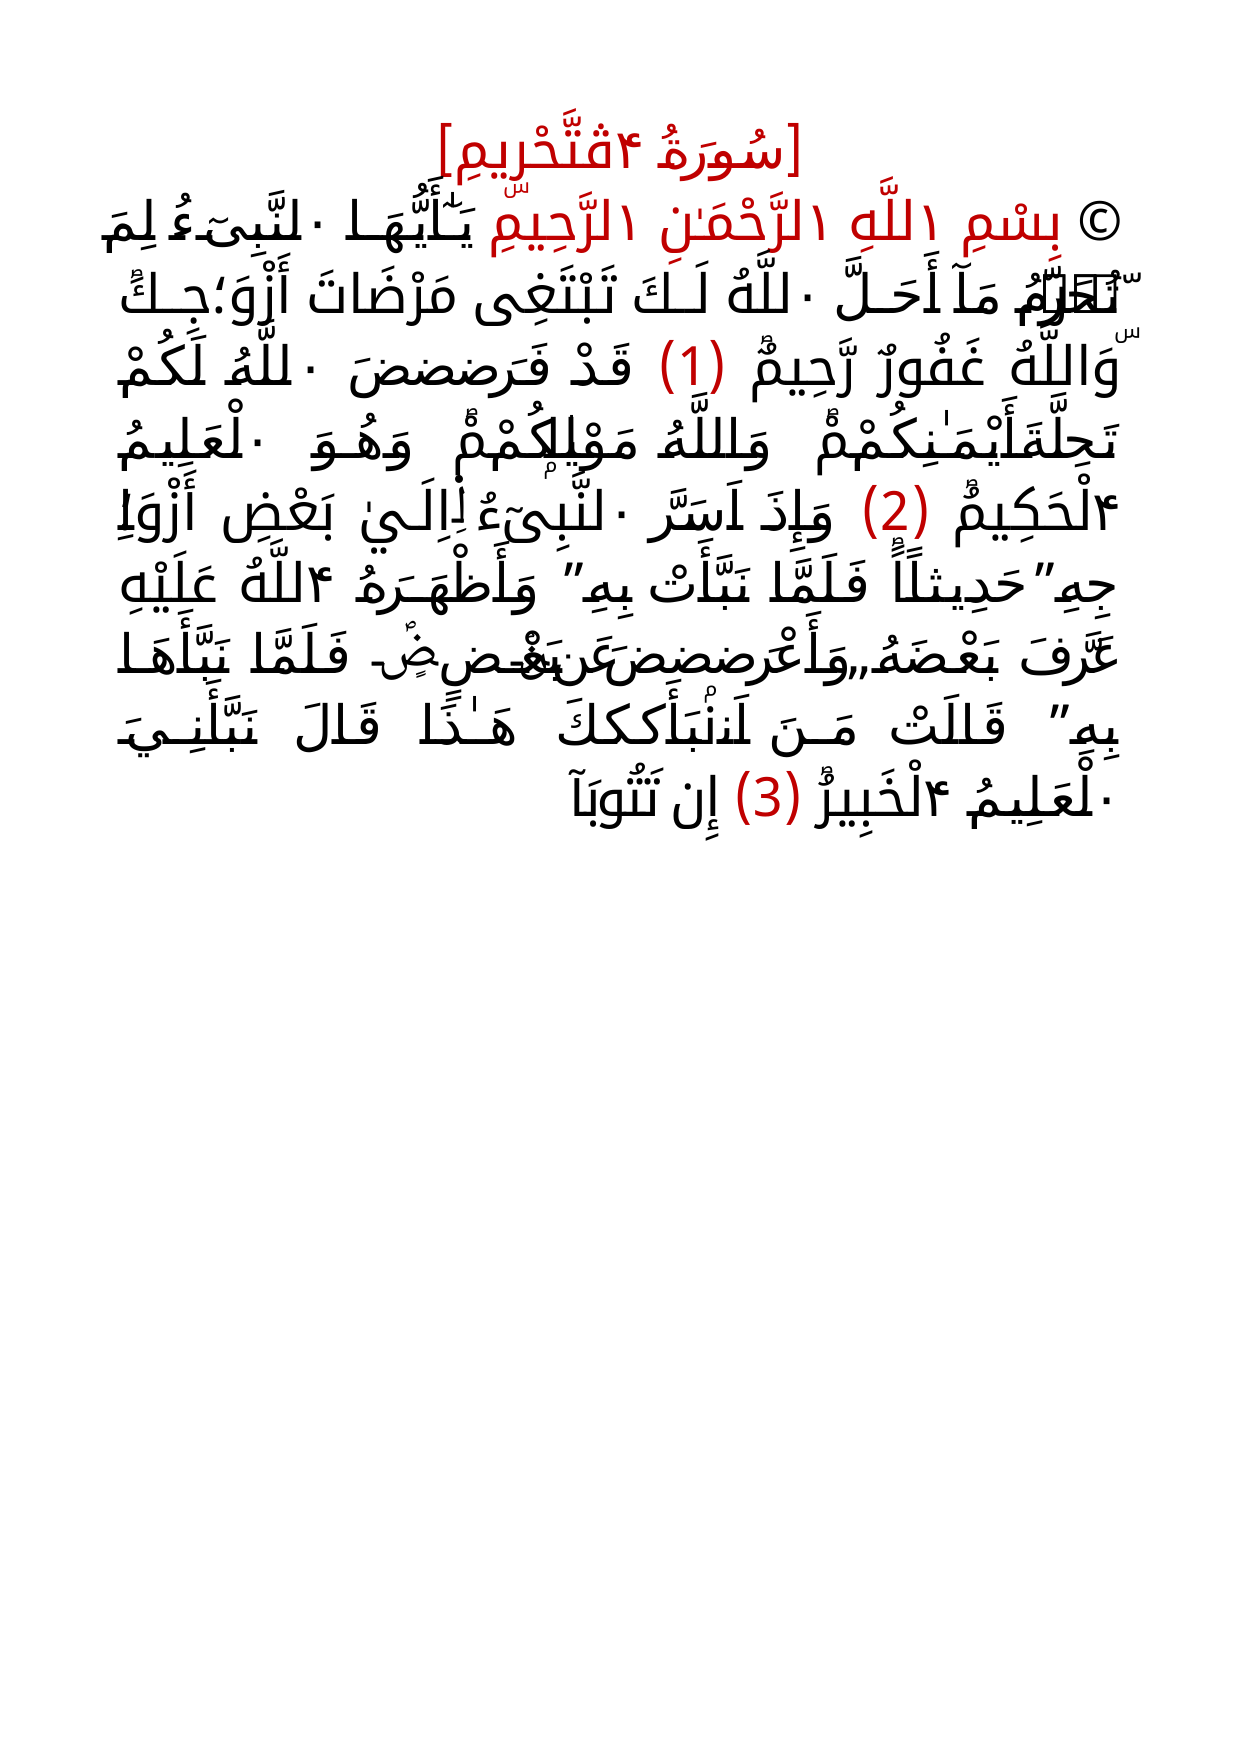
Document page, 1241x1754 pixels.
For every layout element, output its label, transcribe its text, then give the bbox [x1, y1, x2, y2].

text © بِسْمِ ۱للَّهِ ۱لرَّحْمَـٰنِ ۱لرَّحِيمِ يَـٰٓأَيُّهَا‏ ۰لنَّبِىٓءُ لِمَ تُحَرّۣمُ مَآ أَحَــلَّ ۰للَّهُ لَــكَ تَبْتَغِى مَرْضَاتَ أَزْوَ؛جِــكَؐ وَاللَّهُ غَفُورٌ رَّحِيمٌؐ (1) قَدْ فَرَضضضَ ۰للَّهُ لَكُمْ تَحِلَّةَ أَيْمَـٰنِكُمْؐ وَاللَّهُ مَوْلۭيٰكُمْؐ وَهُوَ ۰لْعَلِيمُ ۴لْحَكِيمُؐ (2) وَإِذَ اَسَرَّ‏ ۰لنَّبِىٓءُ اِ۬لَـيٰ بَعْضِ أَزْوَ؛جِهِ” حَدِيثاًؐ فَلَمَّا نَبَّأَتْ بِهِ” وَأَظْهَرَهُ ۴للَّهُ عَلَيْهِ عَرَّفَ بَعْضَهُ„ وَأَعْرَضضضَ عَنۢ بَعْـضٍؐ فَلَمَّا نَبَّأَهَا بِهِ” قَالَتْ مَــنَ اَنۢبَأَكككَ هَـٰذَا قَالَ نَبَّأَنِــيَ ۰لْعَلِيمُ ۴لْخَبِيرُؐ (3) إِن تَتُوبَآ [118, 191, 1122, 838]
subtitle [سُورَةُ ۴ڤتَّحْرۣيمِ] [118, 118, 1122, 191]
